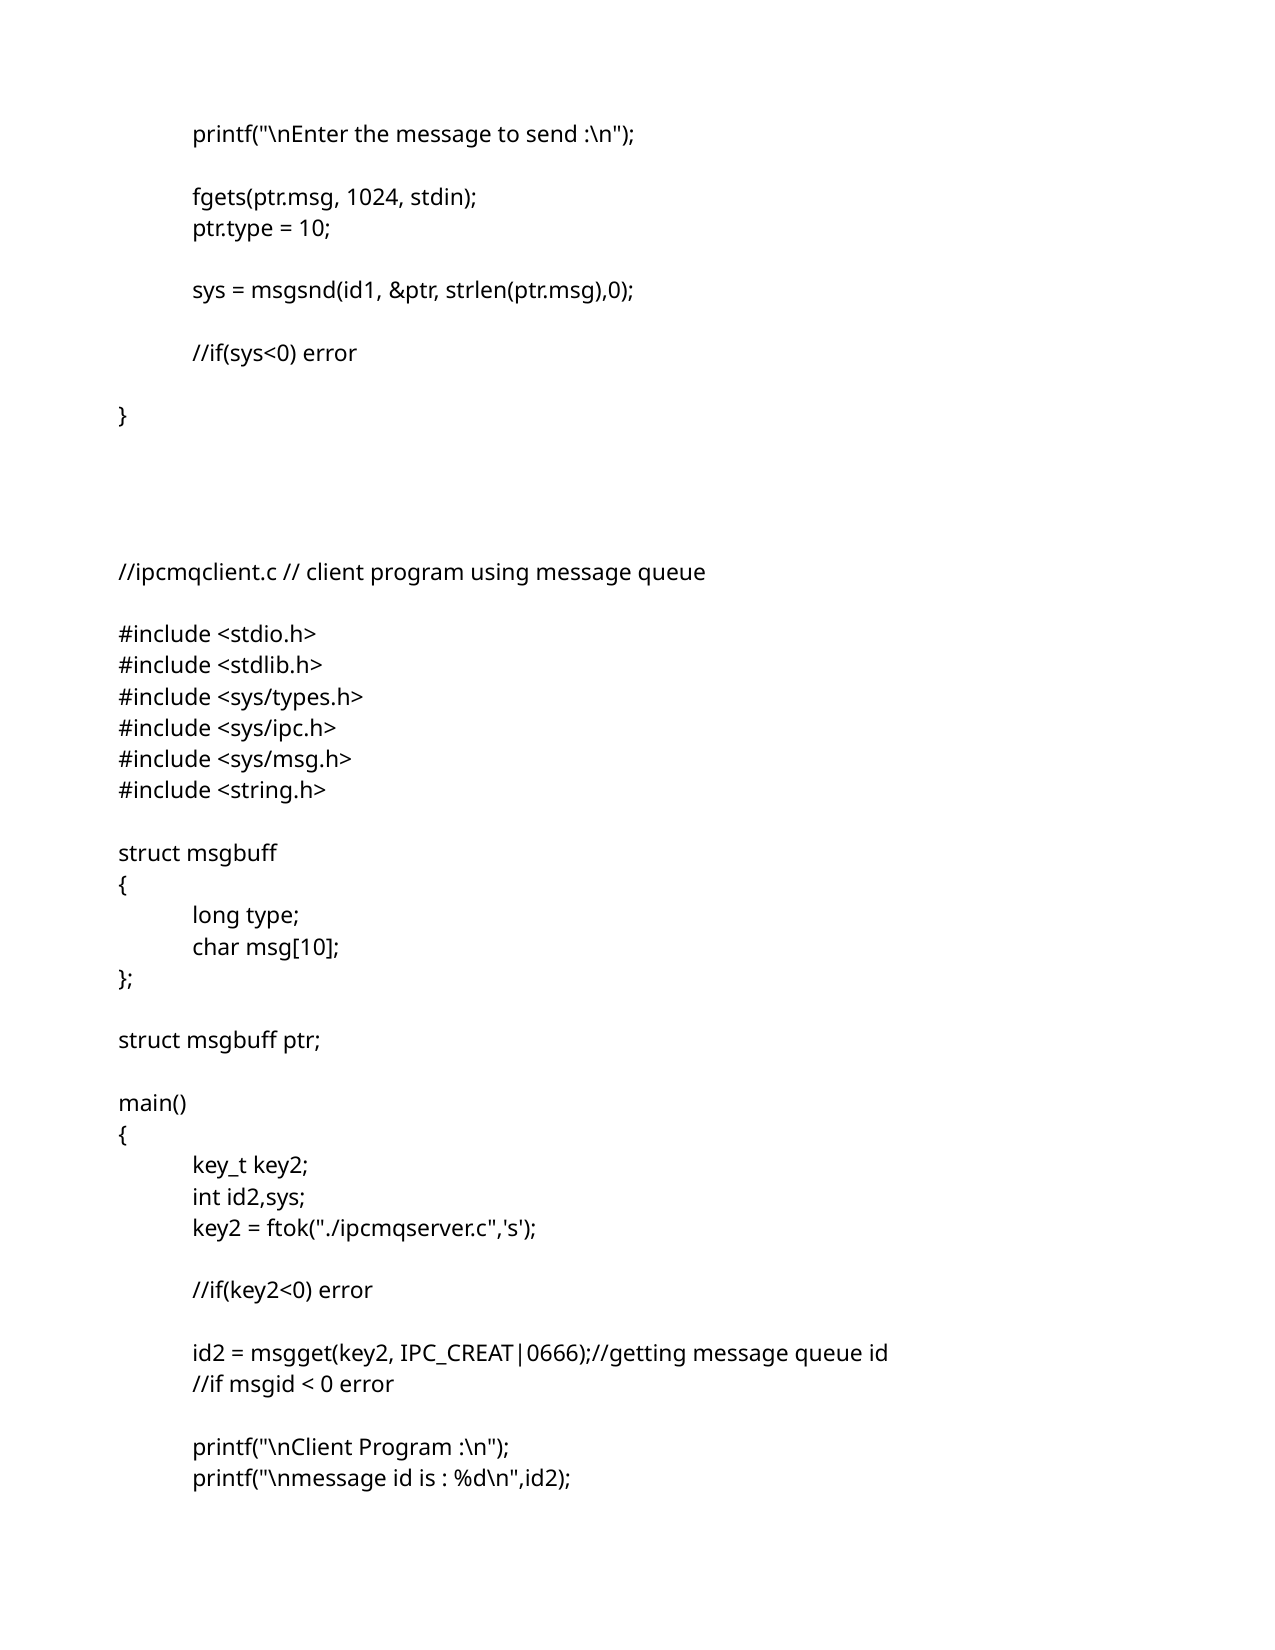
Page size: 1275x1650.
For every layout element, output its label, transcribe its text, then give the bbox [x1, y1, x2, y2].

text id2 = msgget(key2, IPC_CREAT|0666);//getting message queue id [118, 1337, 1157, 1368]
text //ipcmqclient.c // client program using message queue [118, 556, 1157, 587]
text struct msgbuff ptr; [118, 1024, 1157, 1056]
text }; [118, 962, 1157, 993]
text main() [118, 1087, 1157, 1118]
text fgets(ptr.msg, 1024, stdin); [118, 181, 1157, 212]
text struct msgbuff [118, 837, 1157, 868]
text key2 = ftok("./ipcmqserver.c",'s'); [118, 1212, 1157, 1243]
text #include <sys/msg.h> [118, 743, 1157, 774]
text { [118, 868, 1157, 899]
text key_t key2; [118, 1149, 1157, 1181]
text printf("\nEnter the message to send :\n"); [118, 118, 1157, 149]
text char msg[10]; [118, 931, 1157, 962]
text #include <stdio.h> [118, 618, 1157, 649]
text int id2,sys; [118, 1181, 1157, 1212]
text printf("\nmessage id is : %d\n",id2); [118, 1462, 1157, 1493]
text #include <string.h> [118, 774, 1157, 806]
text long type; [118, 899, 1157, 931]
text ptr.type = 10; [118, 212, 1157, 243]
text #include <sys/types.h> [118, 681, 1157, 712]
text #include <sys/ipc.h> [118, 712, 1157, 743]
text //if(sys<0) error [118, 337, 1157, 368]
text printf("\nClient Program :\n"); [118, 1431, 1157, 1462]
text //if(key2<0) error [118, 1274, 1157, 1306]
text //if msgid < 0 error [118, 1368, 1157, 1399]
text { [118, 1118, 1157, 1149]
text } [118, 399, 1157, 431]
text sys = msgsnd(id1, &ptr, strlen(ptr.msg),0); [118, 274, 1157, 306]
text #include <stdlib.h> [118, 649, 1157, 681]
